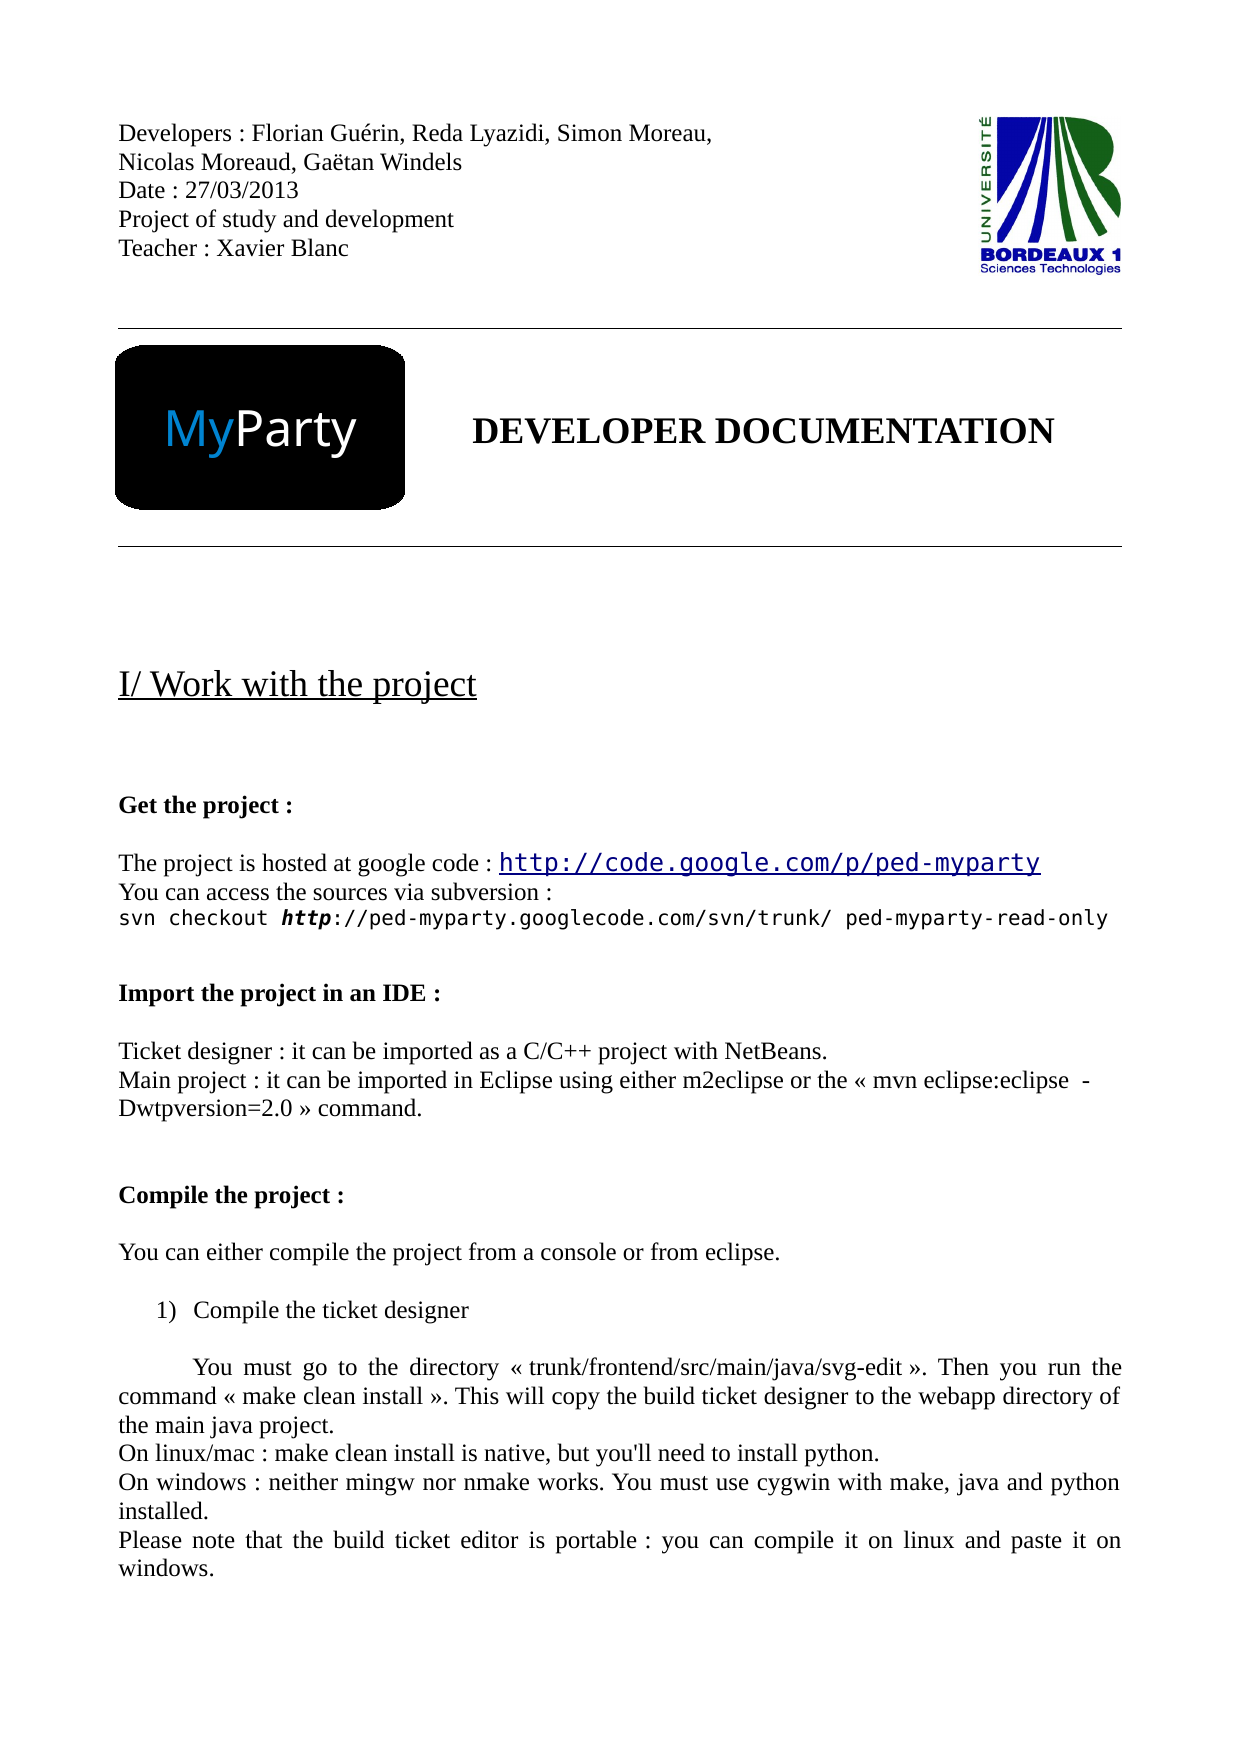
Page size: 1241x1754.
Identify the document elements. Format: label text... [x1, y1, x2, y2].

text You can access the sources via subversion : [118, 877, 1122, 906]
list Compile the ticket designer [156, 1295, 1122, 1323]
text On linux/mac : make clean install is native, but you'll need to install python. [118, 1438, 1122, 1467]
text I/ Work with the project [118, 661, 1122, 704]
text svn checkout http://ped-myparty.googlecode.com/svn/trunk/ ped-myparty-read-only [118, 906, 1122, 930]
text The project is hosted at google code : http://code.google.com/p/ped-myparty [118, 848, 1122, 877]
text Nicolas Moreaud, Gaëtan Windels [118, 147, 978, 176]
text Get the project : [118, 791, 1122, 819]
text Project of study and development [118, 204, 978, 233]
text Ticket designer : it can be imported as a C/C++ project with NetBeans. [118, 1036, 1122, 1065]
text You can either compile the project from a console or from eclipse. [118, 1237, 1122, 1266]
text Date : 27/03/2013 [118, 176, 978, 204]
text Developer Documentation [405, 408, 1122, 451]
text On windows : neither mingw nor nmake works. You must use cygwin with make, java and python installed. [118, 1467, 1122, 1525]
text Developers : Florian Guérin, Reda Lyazidi, Simon Moreau, [118, 118, 978, 147]
text Please note that the build ticket editor is portable : you can compile it on linux and paste it on windows. [118, 1525, 1122, 1582]
text You must go to the directory « trunk/frontend/src/main/java/svg-edit ». Then you run the command « make clean install ». This will copy the build ticket designer to the webapp directory of the main java project. [118, 1352, 1122, 1438]
text Teacher : Xavier Blanc [118, 233, 978, 262]
picture [978, 116, 1121, 276]
text Main project : it can be imported in Eclipse using either m2eclipse or the « mvn eclipse:eclipse -Dwtpversion=2.0 » command. [118, 1065, 1122, 1122]
text Import the project in an IDE : [118, 978, 1122, 1007]
text Compile the project : [118, 1180, 1122, 1208]
